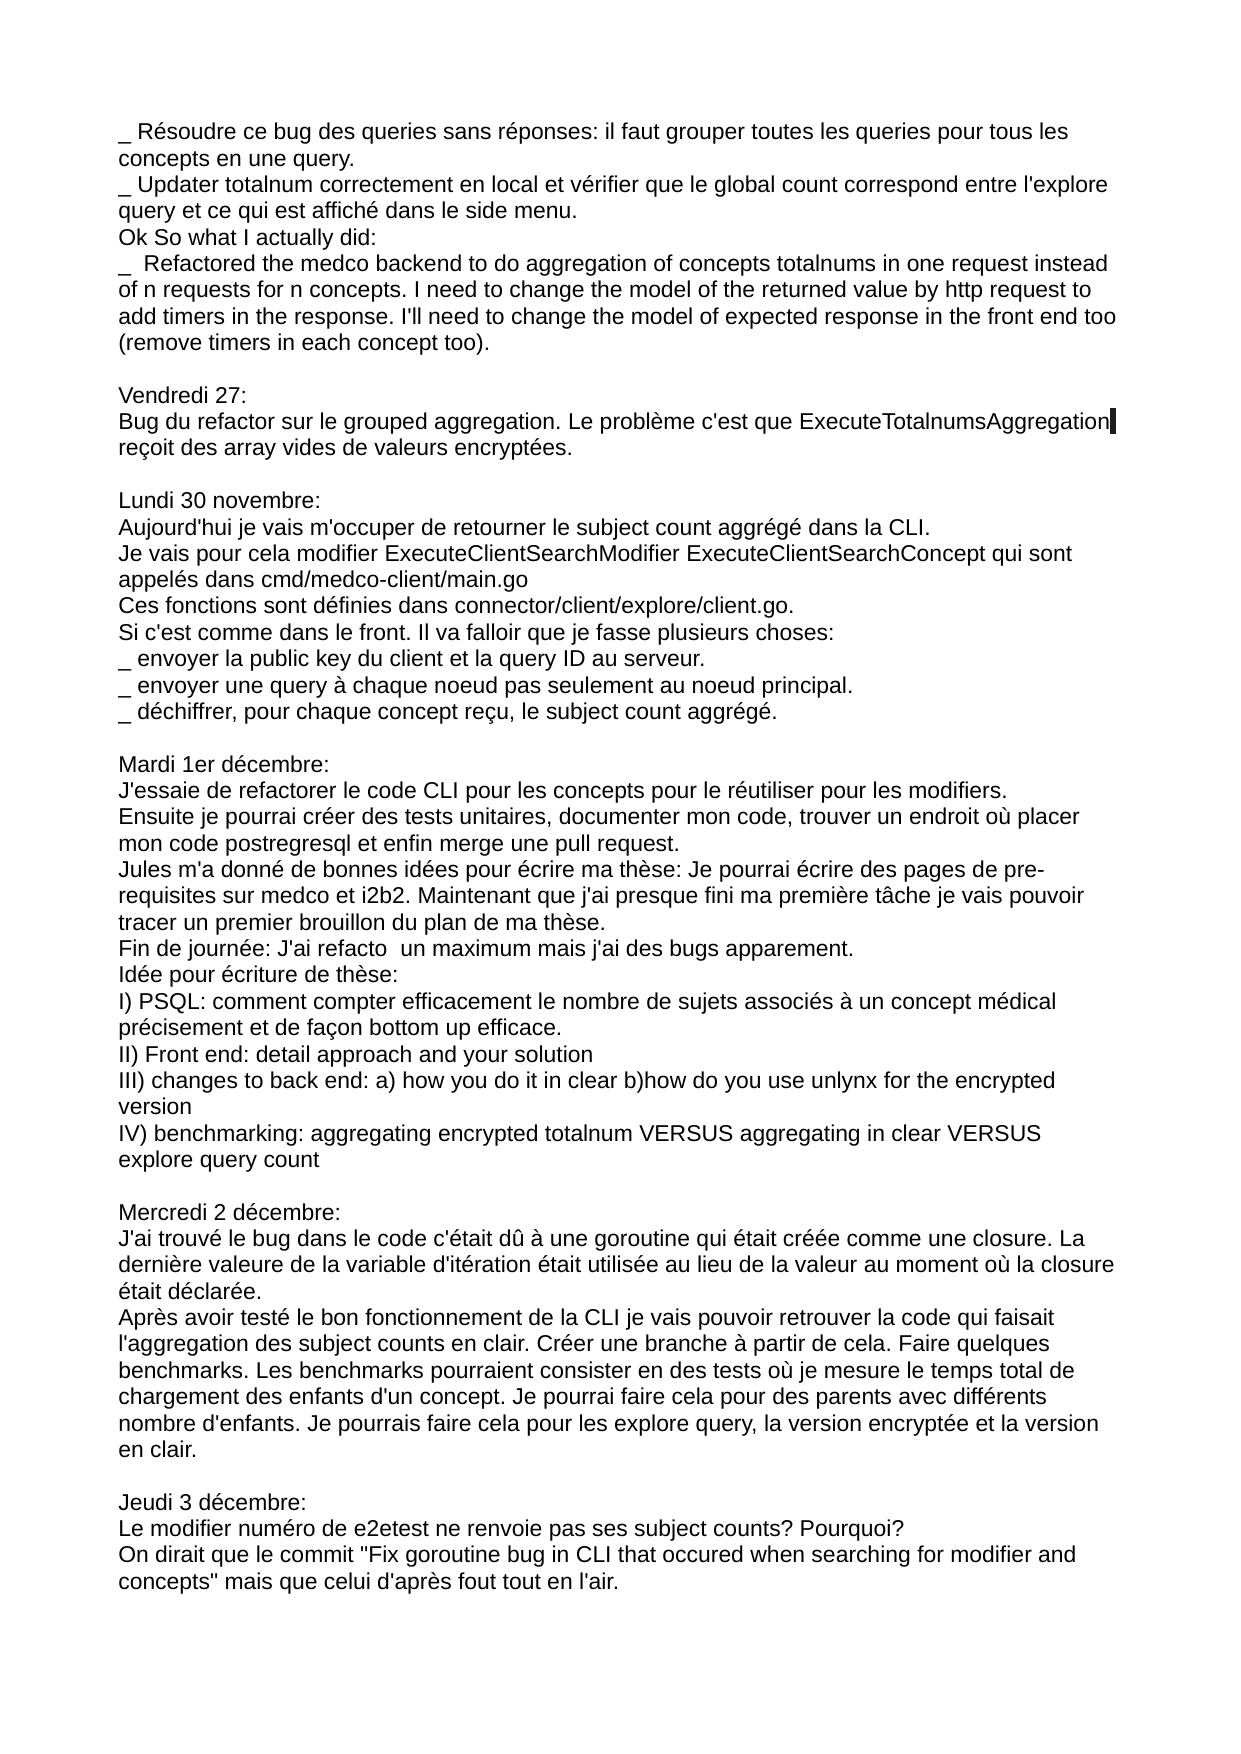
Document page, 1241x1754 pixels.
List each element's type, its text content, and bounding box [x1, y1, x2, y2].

text _ envoyer la public key du client et la query ID au serveur. [118, 645, 1122, 672]
text Fin de journée: J'ai refacto un maximum mais j'ai des bugs apparement. [118, 935, 1122, 961]
text _ Résoudre ce bug des queries sans réponses: il faut grouper toutes les queries pour tous les concepts en une query. [118, 118, 1122, 171]
text _ déchiffrer, pour chaque concept reçu, le subject count aggrégé. [118, 698, 1122, 724]
text Ensuite je pourrai créer des tests unitaires, documenter mon code, trouver un endroit où placer mon code postregresql et enfin merge une pull request. [118, 803, 1122, 856]
text Jules m'a donné de bonnes idées pour écrire ma thèse: Je pourrai écrire des pages de pre-requisites sur medco et i2b2. Maintenant que j'ai presque fini ma première tâche je vais pouvoir tracer un premier brouillon du plan de ma thèse. [118, 856, 1122, 935]
text Je vais pour cela modifier ExecuteClientSearchModifier ExecuteClientSearchConcept qui sont appelés dans cmd/medco-client/main.go [118, 540, 1122, 592]
text Ces fonctions sont définies dans connector/client/explore/client.go. [118, 592, 1122, 619]
text _ envoyer une query à chaque noeud pas seulement au noeud principal. [118, 672, 1122, 698]
text Mercredi 2 décembre: [118, 1199, 1122, 1225]
text Lundi 30 novembre: [118, 487, 1122, 513]
text Si c'est comme dans le front. Il va falloir que je fasse plusieurs choses: [118, 619, 1122, 645]
text Après avoir testé le bon fonctionnement de la CLI je vais pouvoir retrouver la code qui faisait l'aggregation des subject counts en clair. Créer une branche à partir de cela. Faire quelques benchmarks. Les benchmarks pourraient consister en des tests où je mesure le temps total de chargement des enfants d'un concept. Je pourrai faire cela pour des parents avec différents nombre d'enfants. Je pourrais faire cela pour les explore query, la version encryptée et la version en clair. [118, 1304, 1122, 1462]
text III) changes to back end: a) how you do it in clear b)how do you use unlynx for the encrypted version [118, 1067, 1122, 1119]
text Aujourd'hui je vais m'occuper de retourner le subject count aggrégé dans la CLI. [118, 513, 1122, 540]
text Ok So what I actually did: [118, 223, 1122, 250]
text Vendredi 27: [118, 382, 1122, 408]
text Le modifier numéro de e2etest ne renvoie pas ses subject counts? Pourquoi? [118, 1515, 1122, 1541]
text J'essaie de refactorer le code CLI pour les concepts pour le réutiliser pour les modifiers. [118, 777, 1122, 803]
text II) Front end: detail approach and your solution [118, 1041, 1122, 1067]
text On dirait que le commit "Fix goroutine bug in CLI that occured when searching for modifier and concepts" mais que celui d'après fout tout en l'air. [118, 1541, 1122, 1594]
text _ Refactored the medco backend to do aggregation of concepts totalnums in one request instead of n requests for n concepts. I need to change the model of the returned value by http request to add timers in the response. I'll need to change the model of expected response in the front end too (remove timers in each concept too). [118, 250, 1122, 355]
text _ Updater totalnum correctement en local et vérifier que le global count correspond entre l'explore query et ce qui est affiché dans le side menu. [118, 171, 1122, 223]
text I) PSQL: comment compter efficacement le nombre de sujets associés à un concept médical précisement et de façon bottom up efficace. [118, 988, 1122, 1041]
text Mardi 1er décembre: [118, 751, 1122, 777]
text Idée pour écriture de thèse: [118, 961, 1122, 988]
text IV) benchmarking: aggregating encrypted totalnum VERSUS aggregating in clear VERSUS explore query count [118, 1119, 1122, 1172]
text Jeudi 3 décembre: [118, 1488, 1122, 1515]
text J'ai trouvé le bug dans le code c'était dû à une goroutine qui était créée comme une closure. La dernière valeure de la variable d'itération était utilisée au lieu de la valeur au moment où la closure était déclarée. [118, 1225, 1122, 1304]
text Bug du refactor sur le grouped aggregation. Le problème c'est que ExecuteTotalnumsAggregation reçoit des array vides de valeurs encryptées. [118, 408, 1122, 461]
